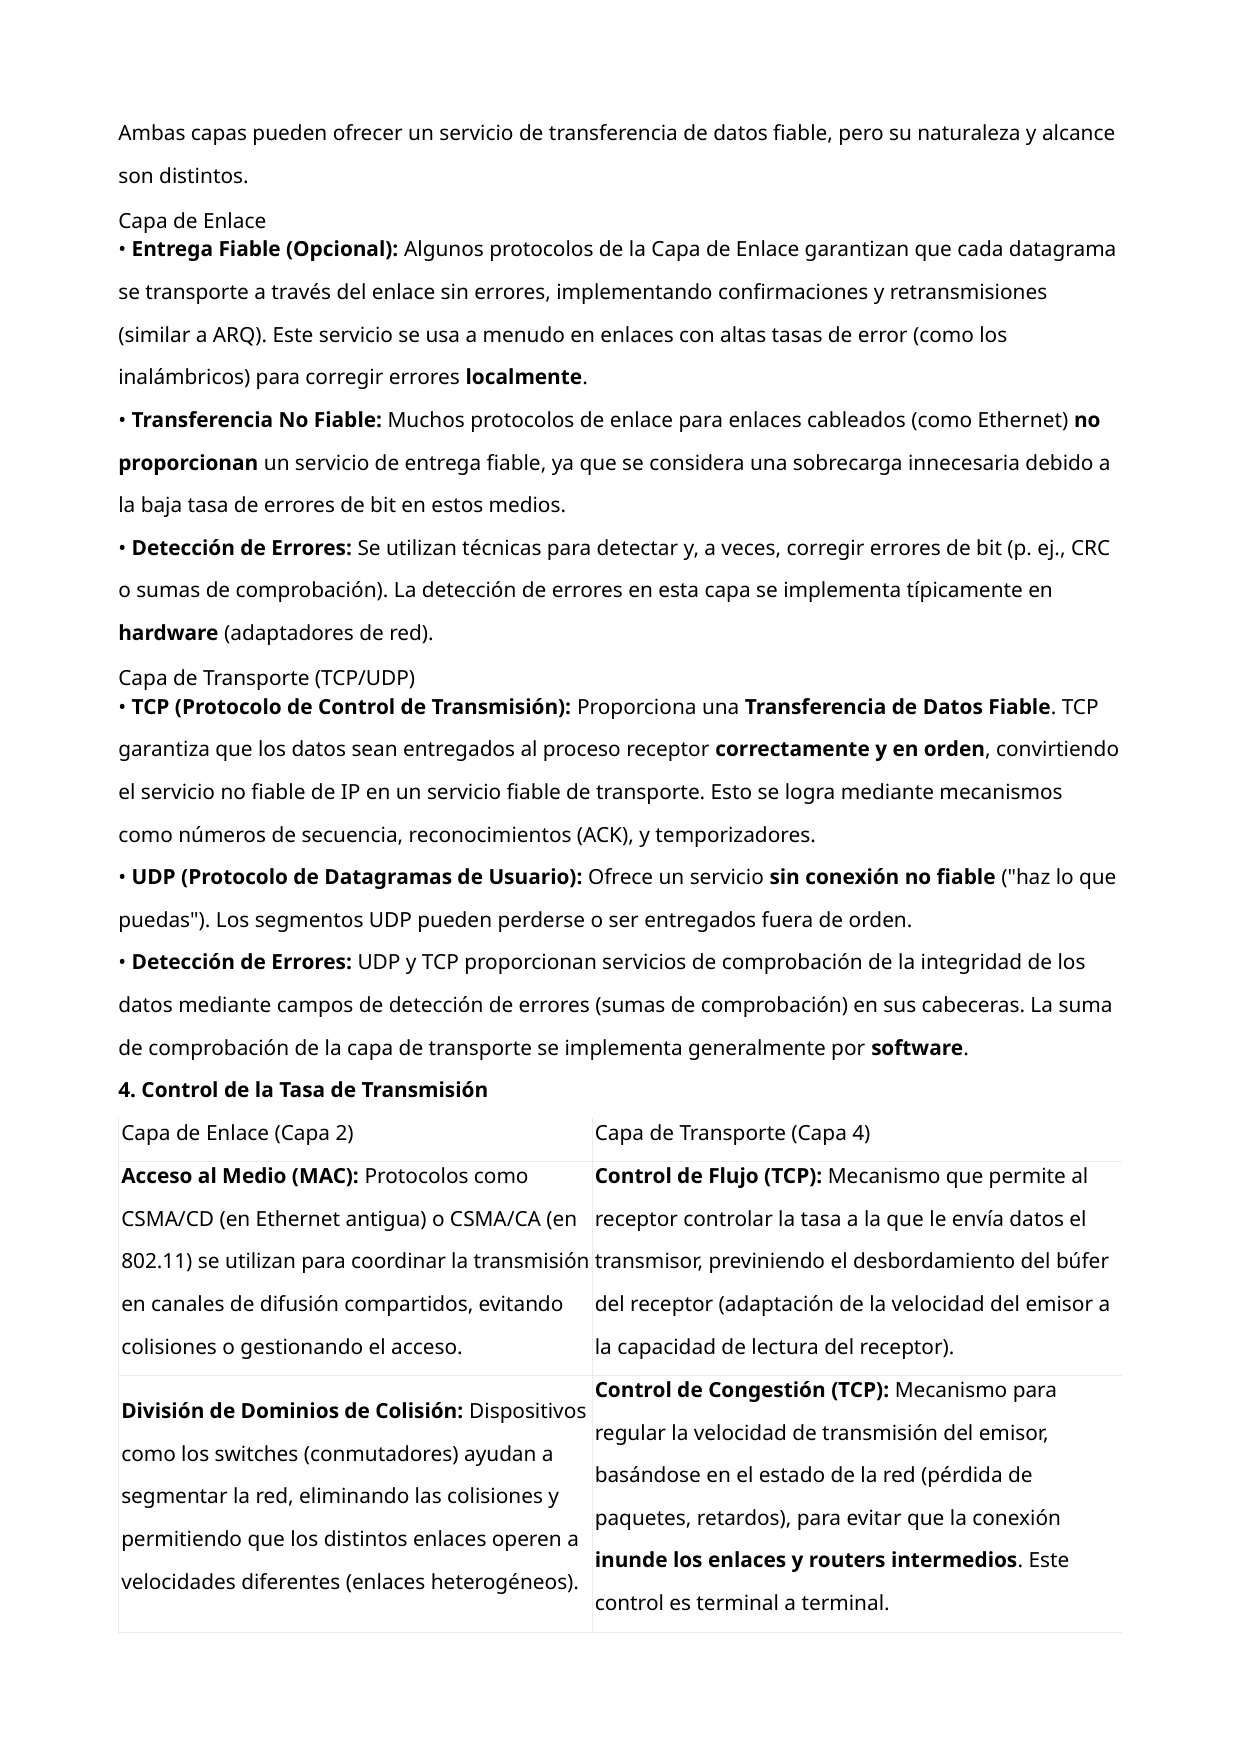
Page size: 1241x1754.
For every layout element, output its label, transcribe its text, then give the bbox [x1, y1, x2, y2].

text Capa de Enlace [118, 203, 1122, 234]
text • Detección de Errores: UDP y TCP proporcionan servicios de comprobación de la integridad de los datos mediante campos de detección de errores (sumas de comprobación) en sus cabeceras. La suma de comprobación de la capa de transporte se implementa generalmente por software. [118, 947, 1122, 1061]
text • Entrega Fiable (Opcional): Algunos protocolos de la Capa de Enlace garantizan que cada datagrama se transporte a través del enlace sin errores, implementando confirmaciones y retransmisiones (similar a ARQ). Este servicio se usa a menudo en enlaces con altas tasas de error (como los inalámbricos) para corregir errores localmente. [118, 234, 1122, 391]
text • Detección de Errores: Se utilizan técnicas para detectar y, a veces, corregir errores de bit (p. ej., CRC o sumas de comprobación). La detección de errores en esta capa se implementa típicamente en hardware (adaptadores de red). [118, 533, 1122, 646]
table_cell Acceso al Medio (MAC): Protocolos como CSMA/CD (en Ethernet antigua) o CSMA/CA (en 802.11) se utilizan para coordinar la transmisión en canales de difusión compartidos, evitando colisiones o gestionando el acceso. [119, 1162, 592, 1375]
text • UDP (Protocolo de Datagramas de Usuario): Ofrece un servicio sin conexión no fiable ("haz lo que puedas"). Los segmentos UDP pueden perderse o ser entregados fuera de orden. [118, 862, 1122, 933]
table_header Capa de Enlace (Capa 2) [119, 1118, 592, 1161]
text 4. Control de la Tasa de Transmisión [118, 1075, 1122, 1104]
text • TCP (Protocolo de Control de Transmisión): Proporciona una Transferencia de Datos Fiable. TCP garantiza que los datos sean entregados al proceso receptor correctamente y en orden, convirtiendo el servicio no fiable de IP en un servicio fiable de transporte. Esto se logra mediante mecanismos como números de secuencia, reconocimientos (ACK), y temporizadores. [118, 692, 1122, 848]
table_cell Control de Flujo (TCP): Mecanismo que permite al receptor controlar la tasa a la que le envía datos el transmisor, previniendo el desbordamiento del búfer del receptor (adaptación de la velocidad del emisor a la capacidad de lectura del receptor). [593, 1162, 1122, 1375]
text Capa de Transporte (TCP/UDP) [118, 661, 1122, 692]
text • Transferencia No Fiable: Muchos protocolos de enlace para enlaces cableados (como Ethernet) no proporcionan un servicio de entrega fiable, ya que se considera una sobrecarga innecesaria debido a la baja tasa de errores de bit en estos medios. [118, 405, 1122, 519]
text Ambas capas pueden ofrecer un servicio de transferencia de datos fiable, pero su naturaleza y alcance son distintos. [118, 118, 1122, 189]
table_cell Control de Congestión (TCP): Mecanismo para regular la velocidad de transmisión del emisor, basándose en el estado de la red (pérdida de paquetes, retardos), para evitar que la conexión inunde los enlaces y routers intermedios. Este control es terminal a terminal. [593, 1376, 1122, 1632]
table_cell División de Dominios de Colisión: Dispositivos como los switches (conmutadores) ayudan a segmentar la red, eliminando las colisiones y permitiendo que los distintos enlaces operen a velocidades diferentes (enlaces heterogéneos). [119, 1376, 592, 1632]
table_header Capa de Transporte (Capa 4) [593, 1118, 1122, 1161]
